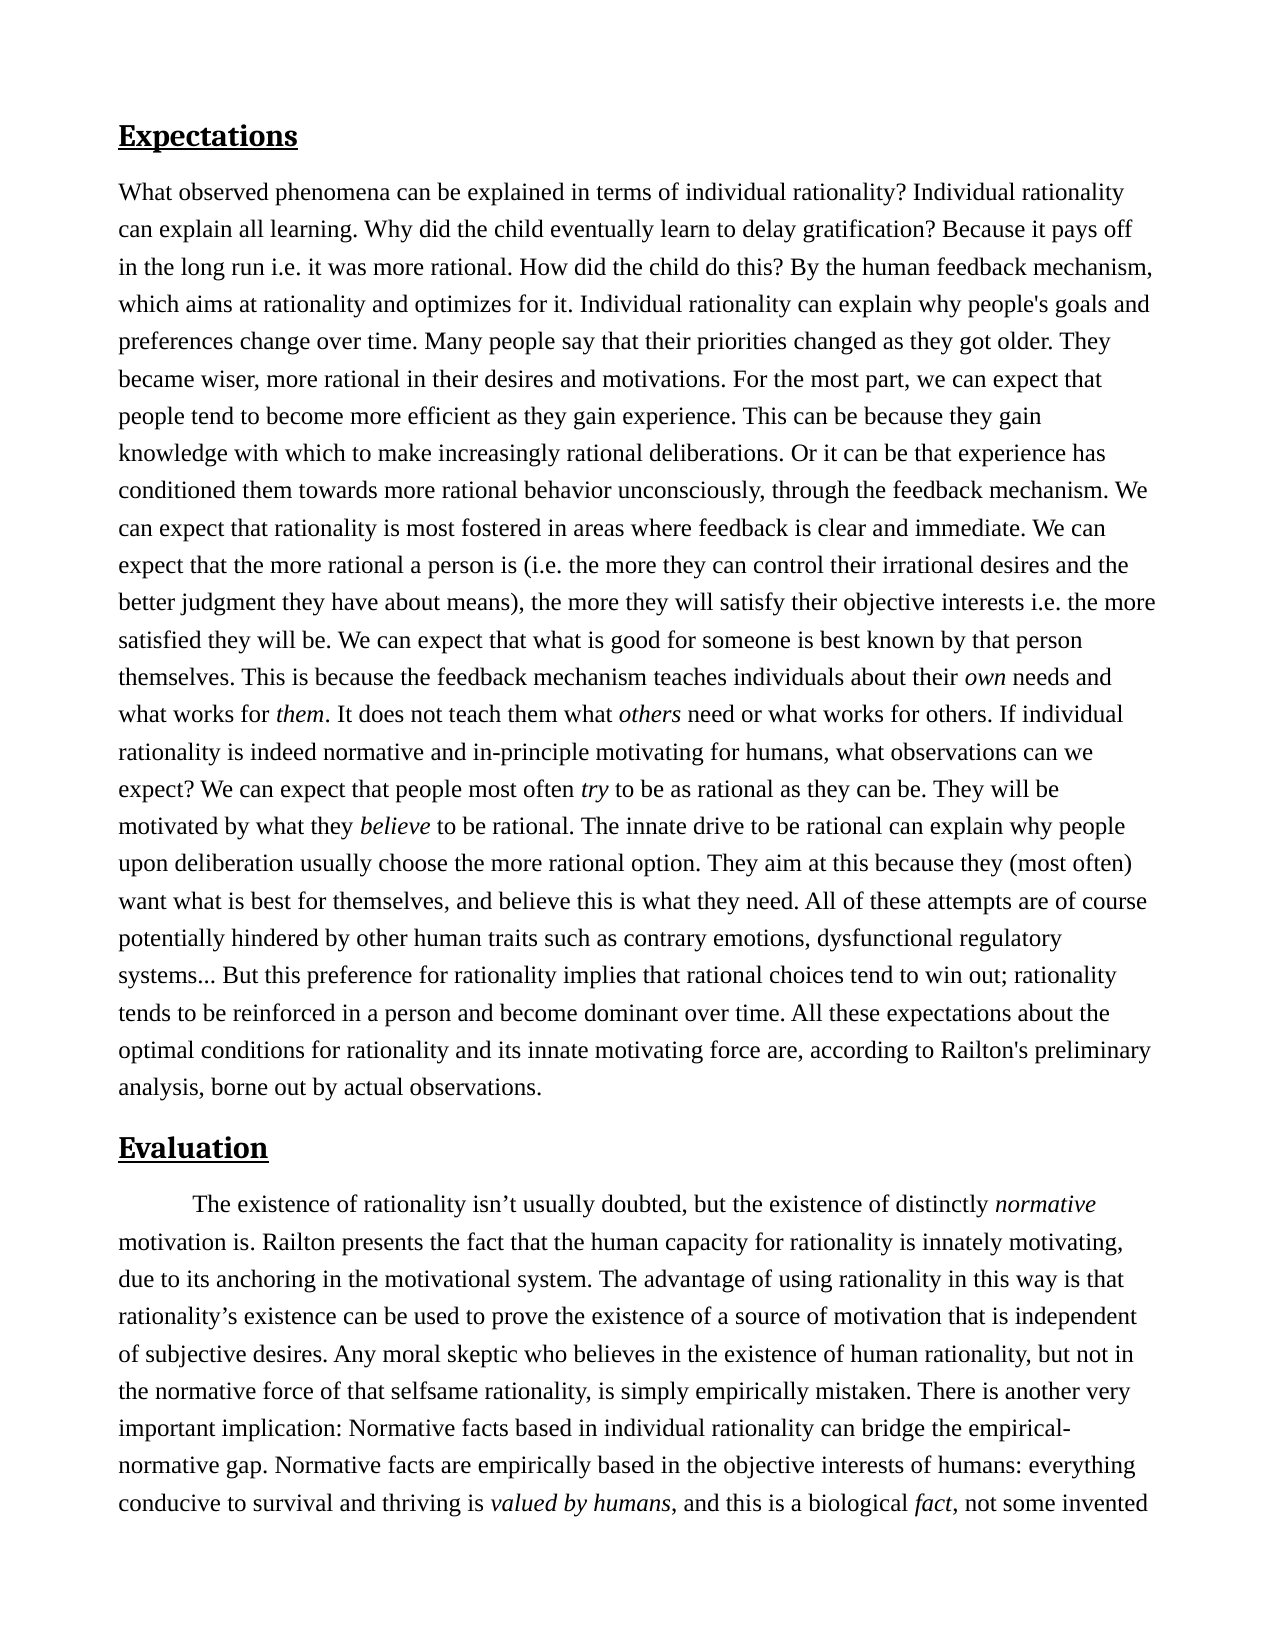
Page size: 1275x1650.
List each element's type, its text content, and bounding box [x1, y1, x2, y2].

text What observed phenomena can be explained in terms of individual rationality? Individual rationality can explain all learning. Why did the child eventually learn to delay gratification? Because it pays off in the long run i.e. it was more rational. How did the child do this? By the human feedback mechanism, which aims at rationality and optimizes for it. Individual rationality can explain why people's goals and preferences change over time. Many people say that their priorities changed as they got older. They became wiser, more rational in their desires and motivations. For the most part, we can expect that people tend to become more efficient as they gain experience. This can be because they gain knowledge with which to make increasingly rational deliberations. Or it can be that experience has conditioned them towards more rational behavior unconsciously, through the feedback mechanism. We can expect that rationality is most fostered in areas where feedback is clear and immediate. We can expect that the more rational a person is (i.e. the more they can control their irrational desires and the better judgment they have about means), the more they will satisfy their objective interests i.e. the more satisfied they will be. We can expect that what is good for someone is best known by that person themselves. This is because the feedback mechanism teaches individuals about their own needs and what works for them. It does not teach them what others need or what works for others. If individual rationality is indeed normative and in-principle motivating for humans, what observations can we expect? We can expect that people most often try to be as rational as they can be. They will be motivated by what they believe to be rational. The innate drive to be rational can explain why people upon deliberation usually choose the more rational option. They aim at this because they (most often) want what is best for themselves, and believe this is what they need. All of these attempts are of course potentially hindered by other human traits such as contrary emotions, dysfunctional regulatory systems... But this preference for rationality implies that rational choices tend to win out; rationality tends to be reinforced in a person and become dominant over time. All these expectations about the optimal conditions for rationality and its innate motivating force are, according to Railton's preliminary analysis, borne out by actual observations. [118, 177, 1157, 1101]
subtitle Evaluation [118, 1130, 1157, 1166]
text The existence of rationality isn’t usually doubted, but the existence of distinctly normative motivation is. Railton presents the fact that the human capacity for rationality is innately motivating, due to its anchoring in the motivational system. The advantage of using rationality in this way is that rationality’s existence can be used to prove the existence of a source of motivation that is independent of subjective desires. Any moral skeptic who believes in the existence of human rationality, but not in the normative force of that selfsame rationality, is simply empirically mistaken. There is another very important implication: Normative facts based in individual rationality can bridge the empirical-normative gap. Normative facts are empirically based in the objective interests of humans: everything conducive to survival and thriving is valued by humans, and this is a biological fact, not some invented [118, 1189, 1157, 1517]
subtitle Expectations [118, 118, 1157, 154]
